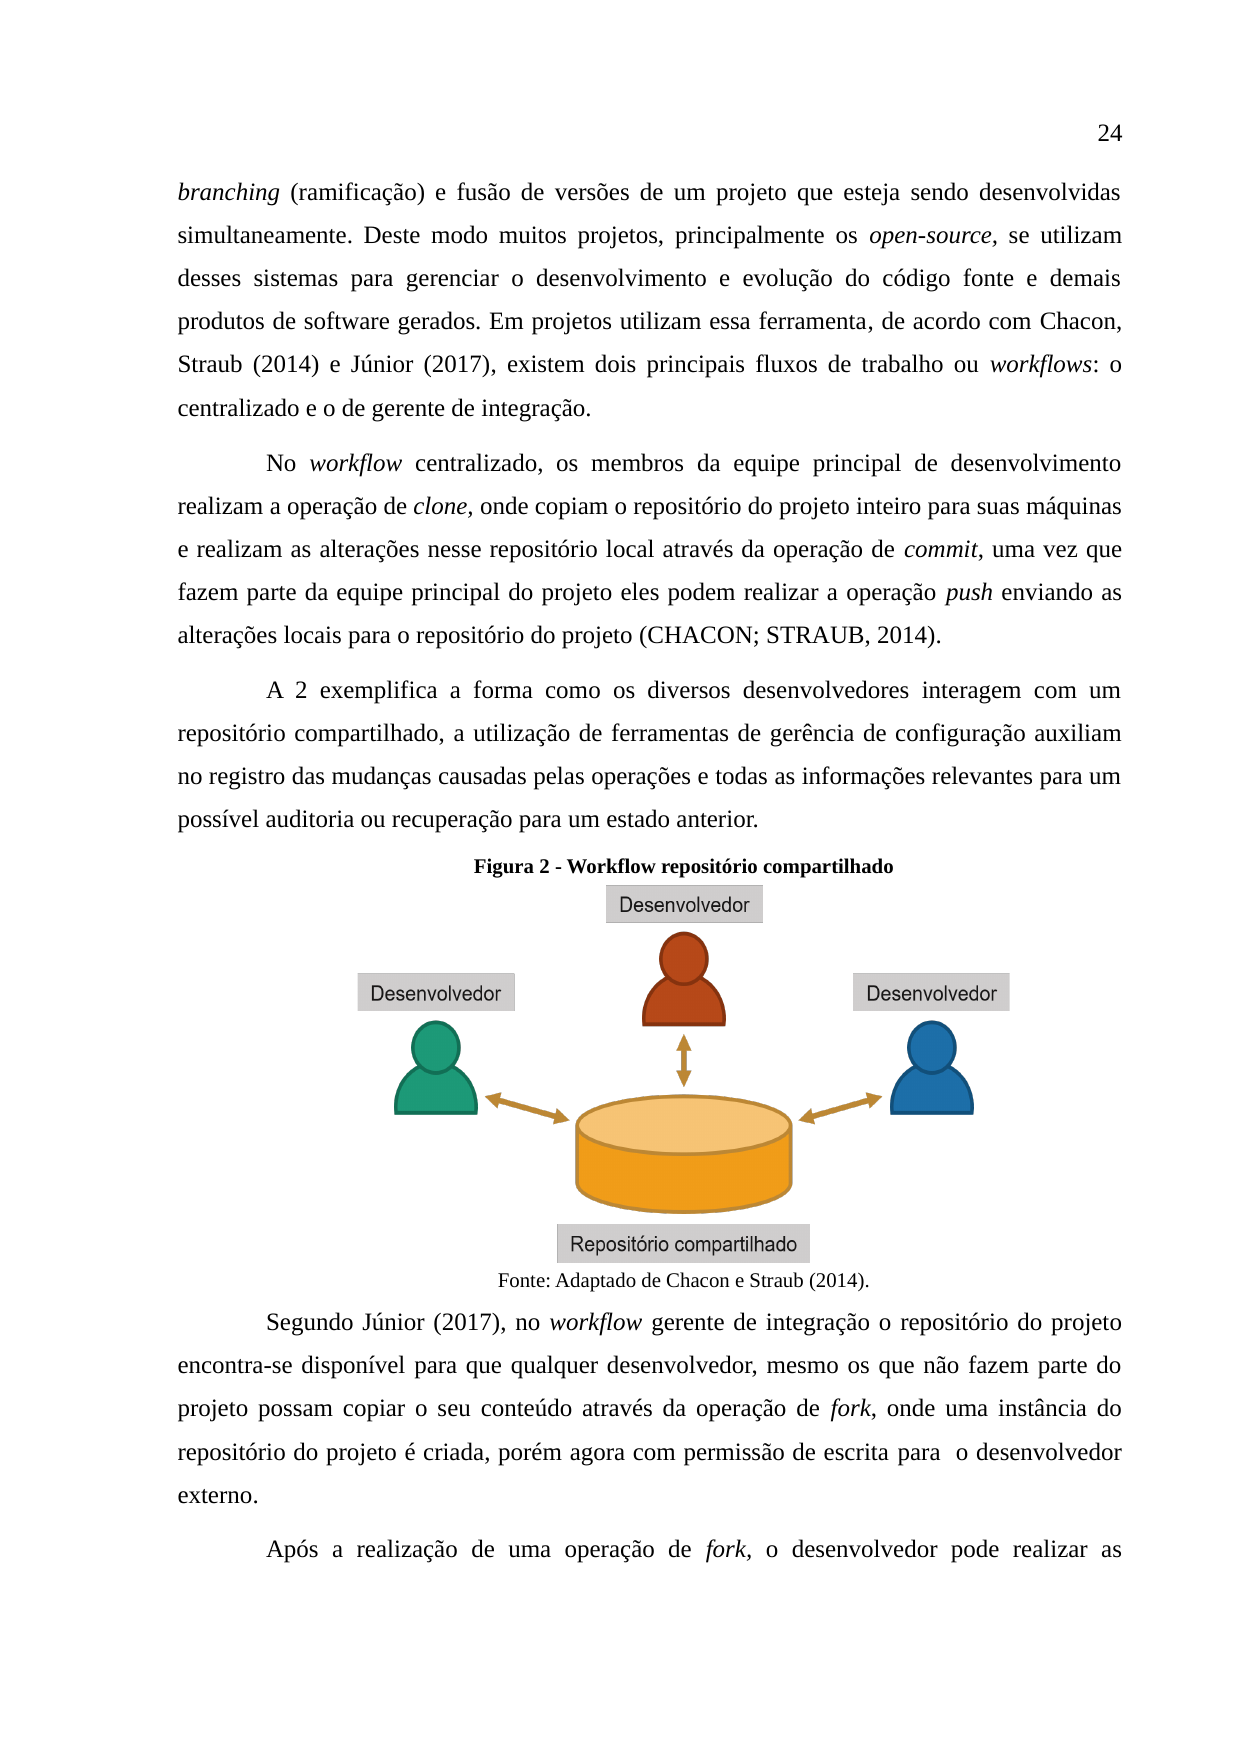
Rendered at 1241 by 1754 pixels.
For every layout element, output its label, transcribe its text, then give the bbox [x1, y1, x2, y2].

text Após a realização de uma operação de fork, o desenvolvedor pode realizar as [177, 1534, 1122, 1563]
text Figura 2 - Workflow repositório compartilhado [358, 854, 1009, 878]
picture [357, 885, 1010, 1269]
text No workflow centralizado, os membros da equipe principal de desenvolvimento realizam a operação de clone, onde copiam o repositório do projeto inteiro para suas máquinas e realizam as alterações nesse repositório local através da operação de commit, uma vez que fazem parte da equipe principal do projeto eles podem realizar a operação push enviando as alterações locais para o repositório do projeto (CHACON; STRAUB, 2014). [177, 448, 1122, 649]
text Fonte: Adaptado de Chacon e Straub (2014). [358, 1269, 1009, 1292]
text branching (ramificação) e fusão de versões de um projeto que esteja sendo desenvolvidas simultaneamente. Deste modo muitos projetos, principalmente os open-source, se utilizam desses sistemas para gerenciar o desenvolvimento e evolução do código fonte e demais produtos de software gerados. Em projetos utilizam essa ferramenta, de acordo com Chacon, Straub (2014) e Júnior (2017), existem dois principais fluxos de trabalho ou workflows: o centralizado e o de gerente de integração. [177, 177, 1122, 421]
text A Figura 2 exemplifica a forma como os diversos desenvolvedores interagem com um repositório compartilhado, a utilização de ferramentas de gerência de configuração auxiliam no registro das mudanças causadas pelas operações e todas as informações relevantes para um possível auditoria ou recuperação para um estado anterior. [177, 675, 1122, 833]
text Segundo Júnior (2017), no workflow gerente de integração o repositório do projeto encontra-se disponível para que qualquer desenvolvedor, mesmo os que não fazem parte do projeto possam copiar o seu conteúdo através da operação de fork, onde uma instância do repositório do projeto é criada, porém agora com permissão de escrita para o desenvolvedor externo. [177, 859, 1122, 1508]
